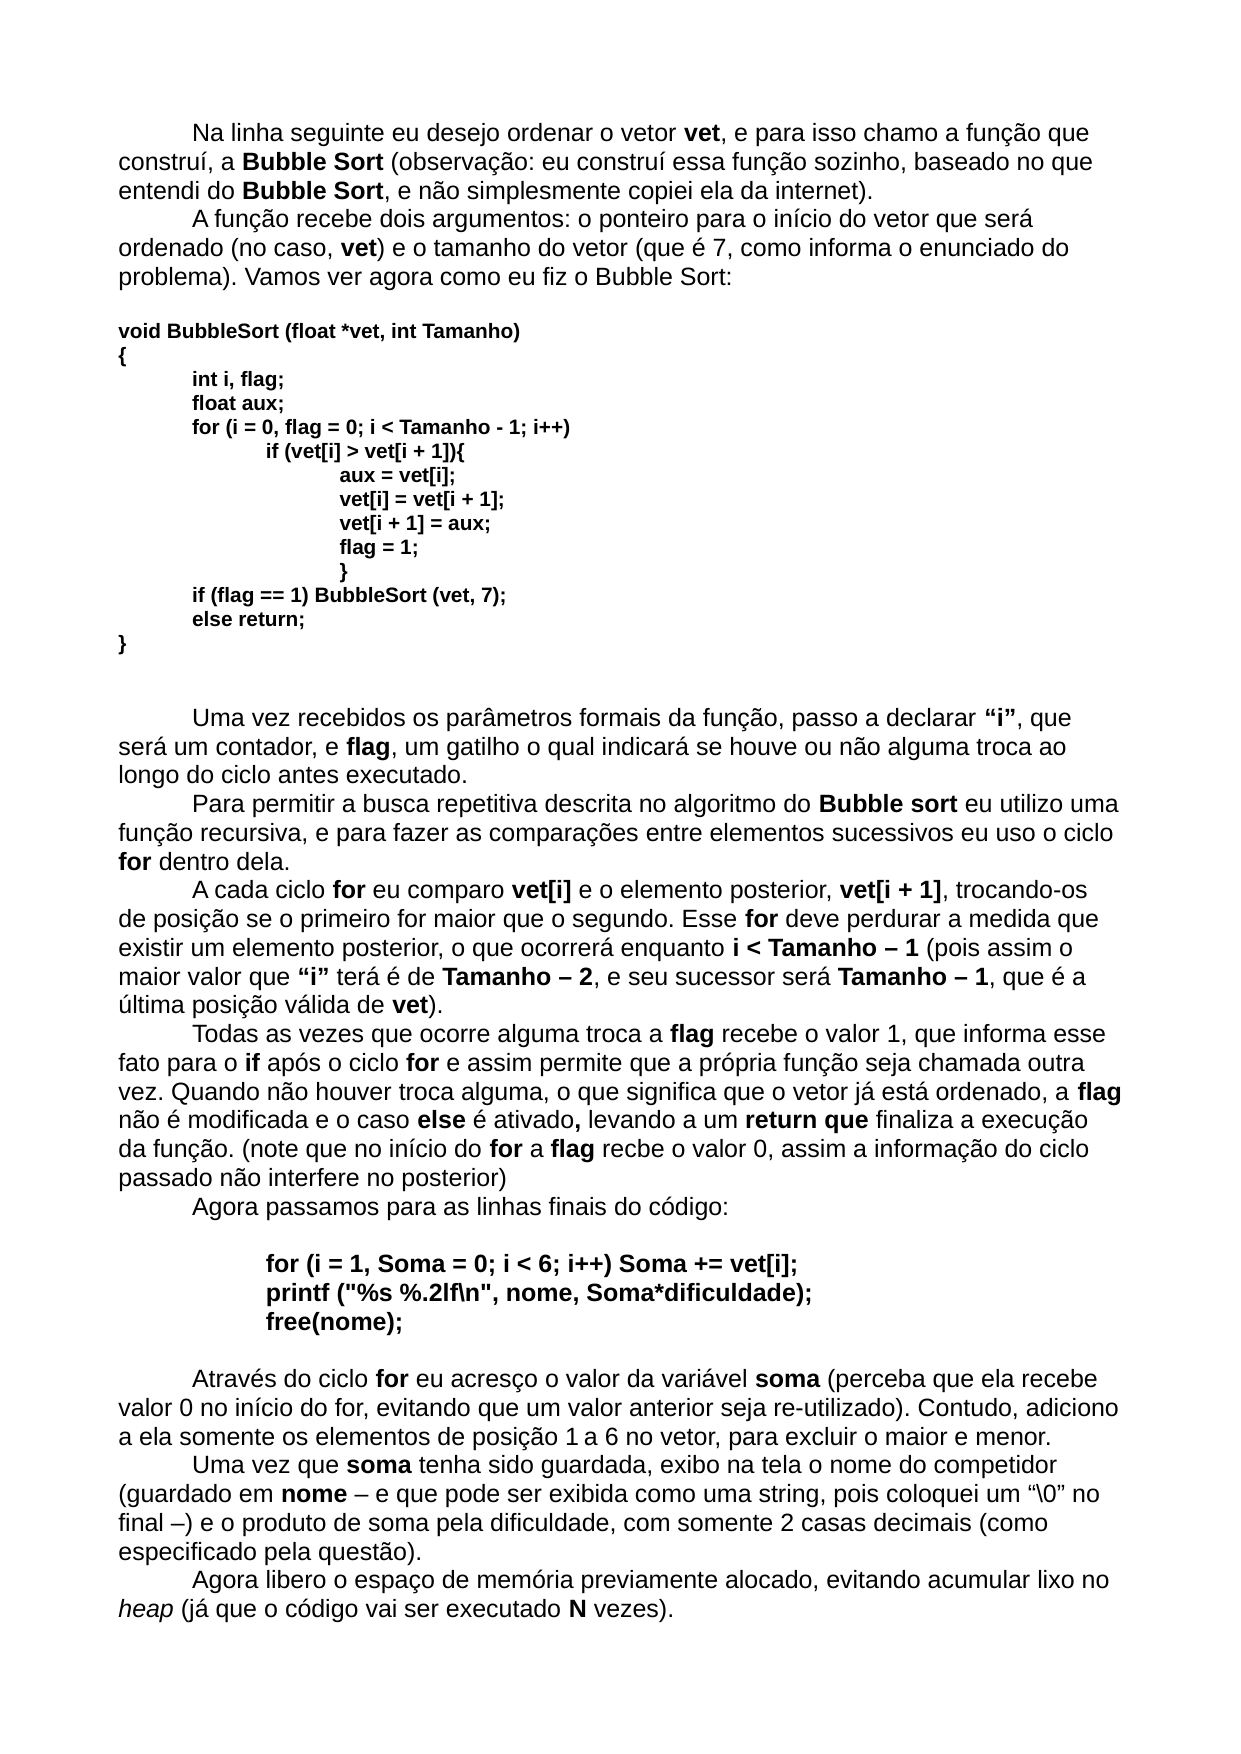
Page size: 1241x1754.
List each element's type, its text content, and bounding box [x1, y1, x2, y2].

text Na linha seguinte eu desejo ordenar o vetor vet, e para isso chamo a função que construí, a Bubble Sort (observação: eu construí essa função sozinho, baseado no que entendi do Bubble Sort, e não simplesmente copiei ela da internet). [118, 118, 1122, 204]
text flag = 1; [118, 535, 1122, 559]
text A função recebe dois argumentos: o ponteiro para o início do vetor que será ordenado (no caso, vet) e o tamanho do vetor (que é 7, como informa o enunciado do problema). Vamos ver agora como eu fiz o Bubble Sort: [118, 204, 1122, 291]
text free(nome); [118, 1307, 1122, 1335]
text vet[i] = vet[i + 1]; [118, 487, 1122, 511]
text Agora passamos para as linhas finais do código: [118, 1192, 1122, 1220]
text Uma vez recebidos os parâmetros formais da função, passo a declarar “i”, que será um contador, e flag, um gatilho o qual indicará se houve ou não alguma troca ao longo do ciclo antes executado. [118, 703, 1122, 789]
text int i, flag; [118, 367, 1122, 391]
text Todas as vezes que ocorre alguma troca a flag recebe o valor 1, que informa esse fato para o if após o ciclo for e assim permite que a própria função seja chamada outra vez. Quando não houver troca alguma, o que significa que o vetor já está ordenado, a flag não é modificada e o caso else é ativado, levando a um return que finaliza a execução da função. (note que no início do for a flag recbe o valor 0, assim a informação do ciclo passado não interfere no posterior) [118, 1019, 1122, 1192]
text void BubbleSort (float *vet, int Tamanho) [118, 319, 1122, 343]
text } [118, 631, 1122, 655]
text Agora libero o espaço de memória previamente alocado, evitando acumular lixo no heap (já que o código vai ser executado N vezes). [118, 1565, 1122, 1623]
text printf ("%s %.2lf\n", nome, Soma*dificuldade); [118, 1278, 1122, 1307]
text else return; [118, 607, 1122, 631]
text vet[i + 1] = aux; [118, 511, 1122, 535]
text if (flag == 1) BubbleSort (vet, 7); [118, 583, 1122, 607]
text Uma vez que soma tenha sido guardada, exibo na tela o nome do competidor (guardado em nome – e que pode ser exibida como uma string, pois coloquei um “\0” no final –) e o produto de soma pela dificuldade, com somente 2 casas decimais (como especificado pela questão). [118, 1450, 1122, 1565]
text aux = vet[i]; [118, 463, 1122, 487]
text for (i = 1, Soma = 0; i < 6; i++) Soma += vet[i]; [118, 1249, 1122, 1278]
text Para permitir a busca repetitiva descrita no algoritmo do Bubble sort eu utilizo uma função recursiva, e para fazer as comparações entre elementos sucessivos eu uso o ciclo for dentro dela. [118, 789, 1122, 875]
text for (i = 0, flag = 0; i < Tamanho - 1; i++) [118, 415, 1122, 439]
text } [118, 559, 1122, 583]
text float aux; [118, 391, 1122, 415]
text if (vet[i] > vet[i + 1]){ [118, 439, 1122, 463]
text Através do ciclo for eu acresço o valor da variável soma (perceba que ela recebe valor 0 no início do for, evitando que um valor anterior seja re-utilizado). Contudo, adiciono a ela somente os elementos de posição 1 a 6 no vetor, para excluir o maior e menor. [118, 1364, 1122, 1450]
text A cada ciclo for eu comparo vet[i] e o elemento posterior, vet[i + 1], trocando-os de posição se o primeiro for maior que o segundo. Esse for deve perdurar a medida que existir um elemento posterior, o que ocorrerá enquanto i < Tamanho – 1 (pois assim o maior valor que “i” terá é de Tamanho – 2, e seu sucessor será Tamanho – 1, que é a última posição válida de vet). [118, 875, 1122, 1019]
text { [118, 343, 1122, 367]
